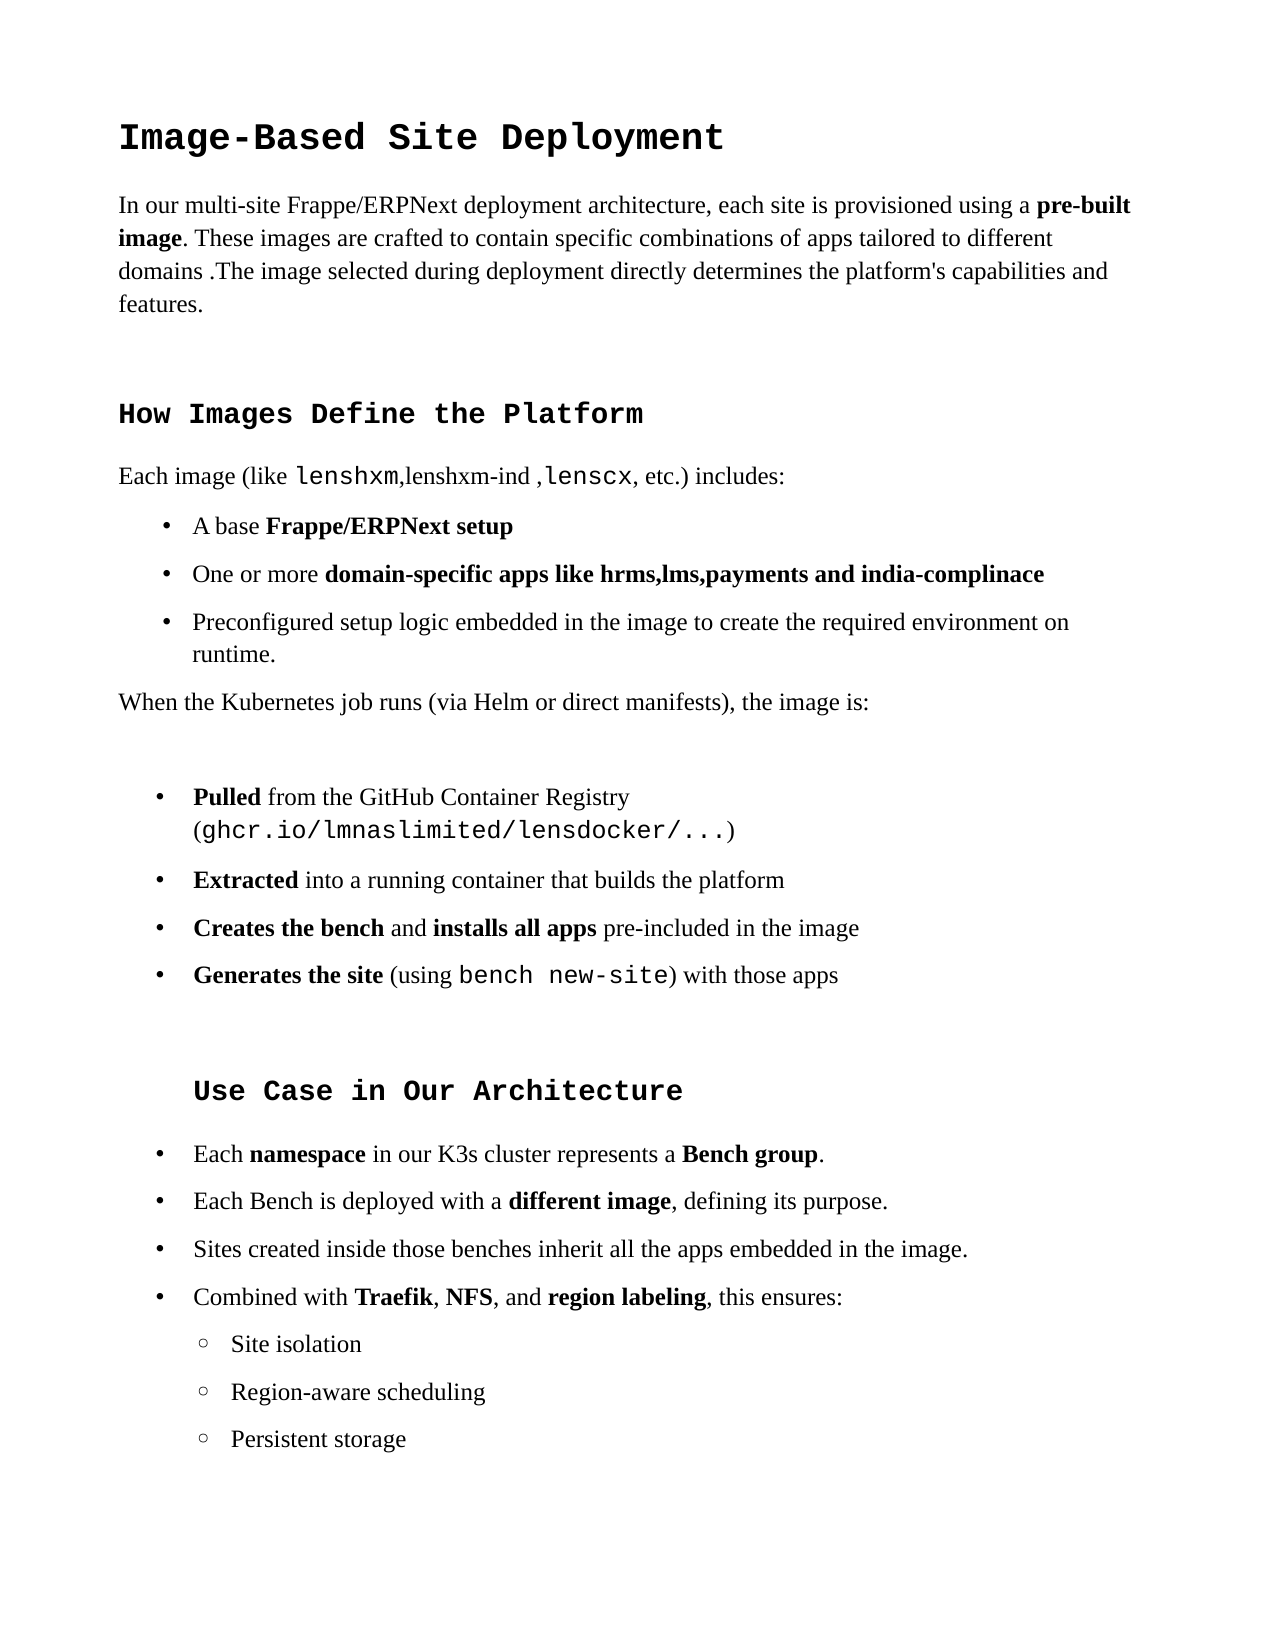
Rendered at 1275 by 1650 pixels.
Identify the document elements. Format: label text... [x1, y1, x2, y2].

subtitle How Images Define the Platform [118, 399, 1157, 432]
list Region-aware scheduling [193, 1377, 1157, 1406]
list A base Frappe/ERPNext setup [162, 511, 1157, 540]
list Pulled from the GitHub Container Registry (ghcr.io/lmnaslimited/lensdocker/...) [156, 782, 1157, 846]
subtitle Use Case in Our Architecture [156, 1076, 1157, 1109]
list Combined with Traefik, NFS, and region labeling, this ensures: [156, 1282, 1157, 1310]
list Site isolation [193, 1329, 1157, 1358]
list Each namespace in our K3s cluster represents a Bench group. [156, 1139, 1157, 1168]
text When the Kubernetes job runs (via Helm or direct manifests), the image is: [118, 687, 1157, 716]
list Creates the bench and installs all apps pre-included in the image [156, 913, 1157, 942]
list Preconfigured setup logic embedded in the image to create the required environment on runtime. [162, 607, 1157, 668]
subtitle Image-Based Site Deployment [118, 118, 1157, 161]
text In our multi-site Frappe/ERPNext deployment architecture, each site is provisioned using a pre-built image. These images are crafted to contain specific combinations of apps tailored to different domains .The image selected during deployment directly determines the platform's capabilities and features. [118, 190, 1157, 318]
list Each Bench is deployed with a different image, defining its purpose. [156, 1186, 1157, 1215]
list Generates the site (using bench new-site) with those apps [156, 961, 1157, 1057]
list Sites created inside those benches inherit all the apps embedded in the image. [156, 1234, 1157, 1263]
list Extracted into a running container that builds the platform [156, 865, 1157, 894]
text Each image (like lenshxm,lenshxm-ind ,lenscx, etc.) includes: [118, 461, 1157, 492]
list Persistent storage [193, 1424, 1157, 1453]
list One or more domain-specific apps like hrms,lms,payments and india-complinace [162, 559, 1157, 588]
